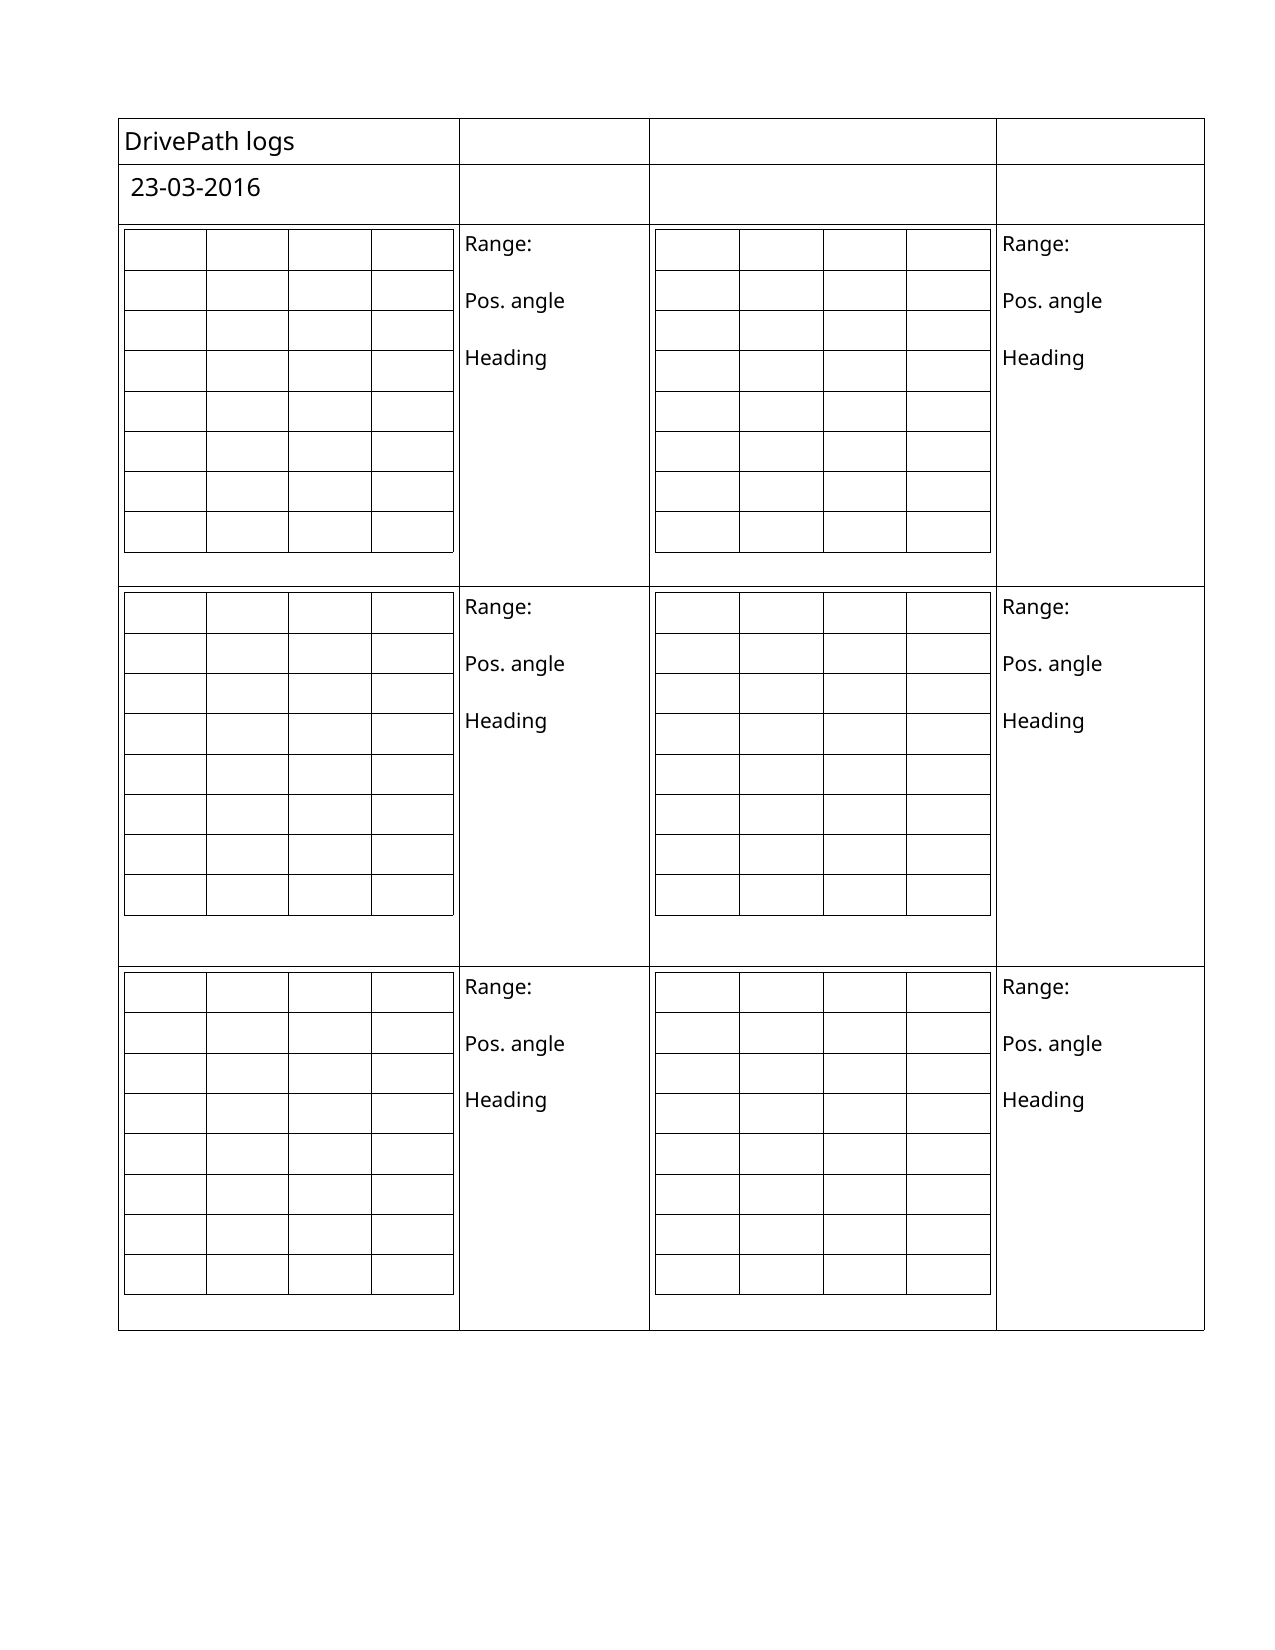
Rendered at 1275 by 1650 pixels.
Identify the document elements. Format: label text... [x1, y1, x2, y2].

table_cell [207, 1175, 288, 1214]
table_cell [656, 512, 739, 552]
table_cell [372, 714, 453, 753]
table_header DrivePath logs [119, 119, 459, 164]
table_header [207, 230, 288, 269]
table_header [460, 119, 649, 164]
table_cell [125, 311, 206, 350]
table_cell [907, 512, 990, 552]
table_cell [740, 351, 823, 391]
table_cell [125, 392, 206, 431]
table_cell [289, 634, 371, 673]
table_cell [289, 1134, 371, 1173]
table_cell [656, 755, 739, 794]
table_cell [289, 311, 371, 350]
table_cell [207, 1054, 288, 1093]
table_cell [372, 674, 453, 713]
table_cell [656, 271, 739, 310]
table_cell [656, 875, 739, 915]
table_cell [289, 795, 371, 834]
table_cell Range: Pos. angle Heading [460, 967, 649, 1330]
table_cell [740, 1054, 823, 1093]
table_cell [372, 1175, 453, 1214]
table_cell [824, 714, 906, 753]
table_cell Range: Pos. angle Heading [997, 587, 1204, 966]
table_cell [372, 1134, 453, 1173]
table_header [372, 230, 453, 269]
table_cell [656, 392, 739, 431]
table_cell [650, 967, 996, 1330]
table_header [656, 593, 739, 632]
table_cell [125, 795, 206, 834]
table_cell [289, 351, 371, 391]
table_cell [824, 1175, 906, 1214]
table_cell [372, 392, 453, 431]
table_cell [656, 1134, 739, 1173]
table_cell [125, 1215, 206, 1254]
table_cell [207, 634, 288, 673]
table_cell [740, 512, 823, 552]
table_cell [207, 311, 288, 350]
table_cell [740, 1215, 823, 1254]
table_cell [824, 755, 906, 794]
table_cell [460, 165, 649, 223]
table_header [207, 593, 288, 632]
table_cell [740, 674, 823, 713]
table_cell [824, 674, 906, 713]
table_header [907, 593, 990, 632]
table_header [740, 973, 823, 1012]
table_cell [372, 1215, 453, 1254]
table_header [740, 230, 823, 269]
table_cell [740, 714, 823, 753]
table_cell [824, 1215, 906, 1254]
table_header [289, 593, 371, 632]
table_cell [372, 311, 453, 350]
table_cell [207, 674, 288, 713]
table_header [997, 119, 1204, 164]
table_cell [656, 1013, 739, 1052]
table_cell [824, 634, 906, 673]
table_cell [740, 1094, 823, 1133]
table_cell [125, 1054, 206, 1093]
table_cell Range: Pos. angle Heading [460, 225, 649, 586]
table_cell [125, 1134, 206, 1173]
table_cell [740, 875, 823, 915]
table_header [125, 973, 206, 1012]
table_header [125, 230, 206, 269]
table_cell [289, 1054, 371, 1093]
table_cell [119, 225, 459, 586]
table_cell [650, 165, 996, 223]
table_cell [289, 1175, 371, 1214]
table_header [372, 973, 453, 1012]
table_cell [907, 795, 990, 834]
table_cell [740, 271, 823, 310]
table_cell [289, 1255, 371, 1294]
table_cell [824, 392, 906, 431]
table_cell [824, 1054, 906, 1093]
table_cell [125, 512, 206, 552]
table_cell [740, 311, 823, 350]
table_cell [656, 1175, 739, 1214]
table_cell [289, 875, 371, 915]
table_cell [372, 634, 453, 673]
table_cell [740, 1175, 823, 1214]
table_cell [289, 674, 371, 713]
table_cell [289, 512, 371, 552]
table_cell [656, 311, 739, 350]
table_cell [119, 587, 459, 966]
table_cell [824, 1255, 906, 1294]
table_cell [119, 967, 459, 1330]
table_cell [207, 392, 288, 431]
table_cell [907, 674, 990, 713]
table_cell [740, 634, 823, 673]
table_cell [289, 472, 371, 511]
table_cell [824, 271, 906, 310]
table_cell [907, 392, 990, 431]
table_cell [824, 1094, 906, 1133]
table_cell [207, 512, 288, 552]
table_cell [907, 714, 990, 753]
table_cell [824, 512, 906, 552]
table_cell [372, 875, 453, 915]
table_cell [207, 1094, 288, 1133]
table_cell [125, 1255, 206, 1294]
table_cell [372, 795, 453, 834]
table_cell [372, 1013, 453, 1052]
table_cell [207, 714, 288, 753]
table_cell [125, 875, 206, 915]
table_cell [907, 271, 990, 310]
table_cell [125, 351, 206, 391]
table_cell [372, 512, 453, 552]
table_cell [907, 311, 990, 350]
table_header [907, 230, 990, 269]
table_cell [656, 351, 739, 391]
table_cell [207, 755, 288, 794]
table_cell [824, 1134, 906, 1173]
table_header [650, 119, 996, 164]
table_cell [125, 472, 206, 511]
table_cell [907, 1134, 990, 1173]
table_cell [289, 432, 371, 471]
table_cell [125, 634, 206, 673]
table_header [740, 593, 823, 632]
table_cell [207, 795, 288, 834]
table_cell [289, 271, 371, 310]
table_cell [907, 432, 990, 471]
table_header [907, 973, 990, 1012]
table_cell [125, 835, 206, 874]
table_header [824, 593, 906, 632]
table_cell [207, 835, 288, 874]
table_cell [656, 1255, 739, 1294]
table_cell [907, 1215, 990, 1254]
table_cell [824, 311, 906, 350]
table_cell [372, 432, 453, 471]
table_cell [656, 714, 739, 753]
table_cell [650, 225, 996, 586]
table_cell [656, 835, 739, 874]
table_cell Range: Pos. angle Heading [997, 967, 1204, 1330]
table_cell [740, 1013, 823, 1052]
table_header [372, 593, 453, 632]
table_cell [824, 351, 906, 391]
table_cell [125, 271, 206, 310]
table_cell Range: Pos. angle Heading [460, 587, 649, 966]
table_cell [740, 432, 823, 471]
table_cell [125, 714, 206, 753]
table_cell [740, 795, 823, 834]
table_cell [656, 1215, 739, 1254]
table_cell [740, 1255, 823, 1294]
table_header [824, 973, 906, 1012]
table_header [207, 973, 288, 1012]
table_cell Range: Pos. angle Heading [997, 225, 1204, 586]
table_cell [907, 1175, 990, 1214]
table_cell [656, 634, 739, 673]
table_cell [824, 795, 906, 834]
table_cell [289, 835, 371, 874]
table_cell [907, 472, 990, 511]
table_cell [289, 755, 371, 794]
table_cell [372, 472, 453, 511]
table_cell [289, 1013, 371, 1052]
table_cell [650, 587, 996, 966]
table_cell [125, 1175, 206, 1214]
table_cell [824, 1013, 906, 1052]
table_cell [207, 1013, 288, 1052]
table_cell [824, 875, 906, 915]
table_cell [289, 392, 371, 431]
table_cell [207, 472, 288, 511]
table_cell [656, 1094, 739, 1133]
table_cell [207, 432, 288, 471]
table_cell [907, 835, 990, 874]
table_cell [207, 271, 288, 310]
table_header [656, 973, 739, 1012]
table_cell [289, 1215, 371, 1254]
table_cell [907, 634, 990, 673]
table_cell [907, 1255, 990, 1294]
table_cell [656, 674, 739, 713]
table_cell [656, 472, 739, 511]
table_cell [372, 1054, 453, 1093]
table_header [289, 230, 371, 269]
table_cell [907, 1054, 990, 1093]
table_cell [207, 1134, 288, 1173]
table_cell [997, 165, 1204, 223]
table_cell [372, 351, 453, 391]
table_cell [207, 1215, 288, 1254]
table_cell 23-03-2016 [119, 165, 459, 223]
table_cell [207, 875, 288, 915]
table_cell [907, 755, 990, 794]
table_cell [740, 472, 823, 511]
table_cell [372, 835, 453, 874]
table_cell [125, 432, 206, 471]
table_cell [907, 351, 990, 391]
table_cell [740, 755, 823, 794]
table_cell [289, 714, 371, 753]
table_cell [907, 875, 990, 915]
table_cell [824, 472, 906, 511]
table_cell [207, 1255, 288, 1294]
table_cell [125, 755, 206, 794]
table_cell [207, 351, 288, 391]
table_header [824, 230, 906, 269]
table_cell [289, 1094, 371, 1133]
table_cell [824, 432, 906, 471]
table_cell [907, 1013, 990, 1052]
table_cell [125, 1013, 206, 1052]
table_cell [656, 795, 739, 834]
table_cell [125, 674, 206, 713]
table_cell [740, 392, 823, 431]
table_cell [372, 1094, 453, 1133]
table_header [656, 230, 739, 269]
table_cell [372, 1255, 453, 1294]
table_cell [372, 755, 453, 794]
table_cell [372, 271, 453, 310]
table_cell [824, 835, 906, 874]
table_header [125, 593, 206, 632]
table_header [289, 973, 371, 1012]
table_cell [656, 1054, 739, 1093]
table_cell [656, 432, 739, 471]
table_cell [740, 835, 823, 874]
table_cell [907, 1094, 990, 1133]
table_cell [125, 1094, 206, 1133]
table_cell [740, 1134, 823, 1173]
